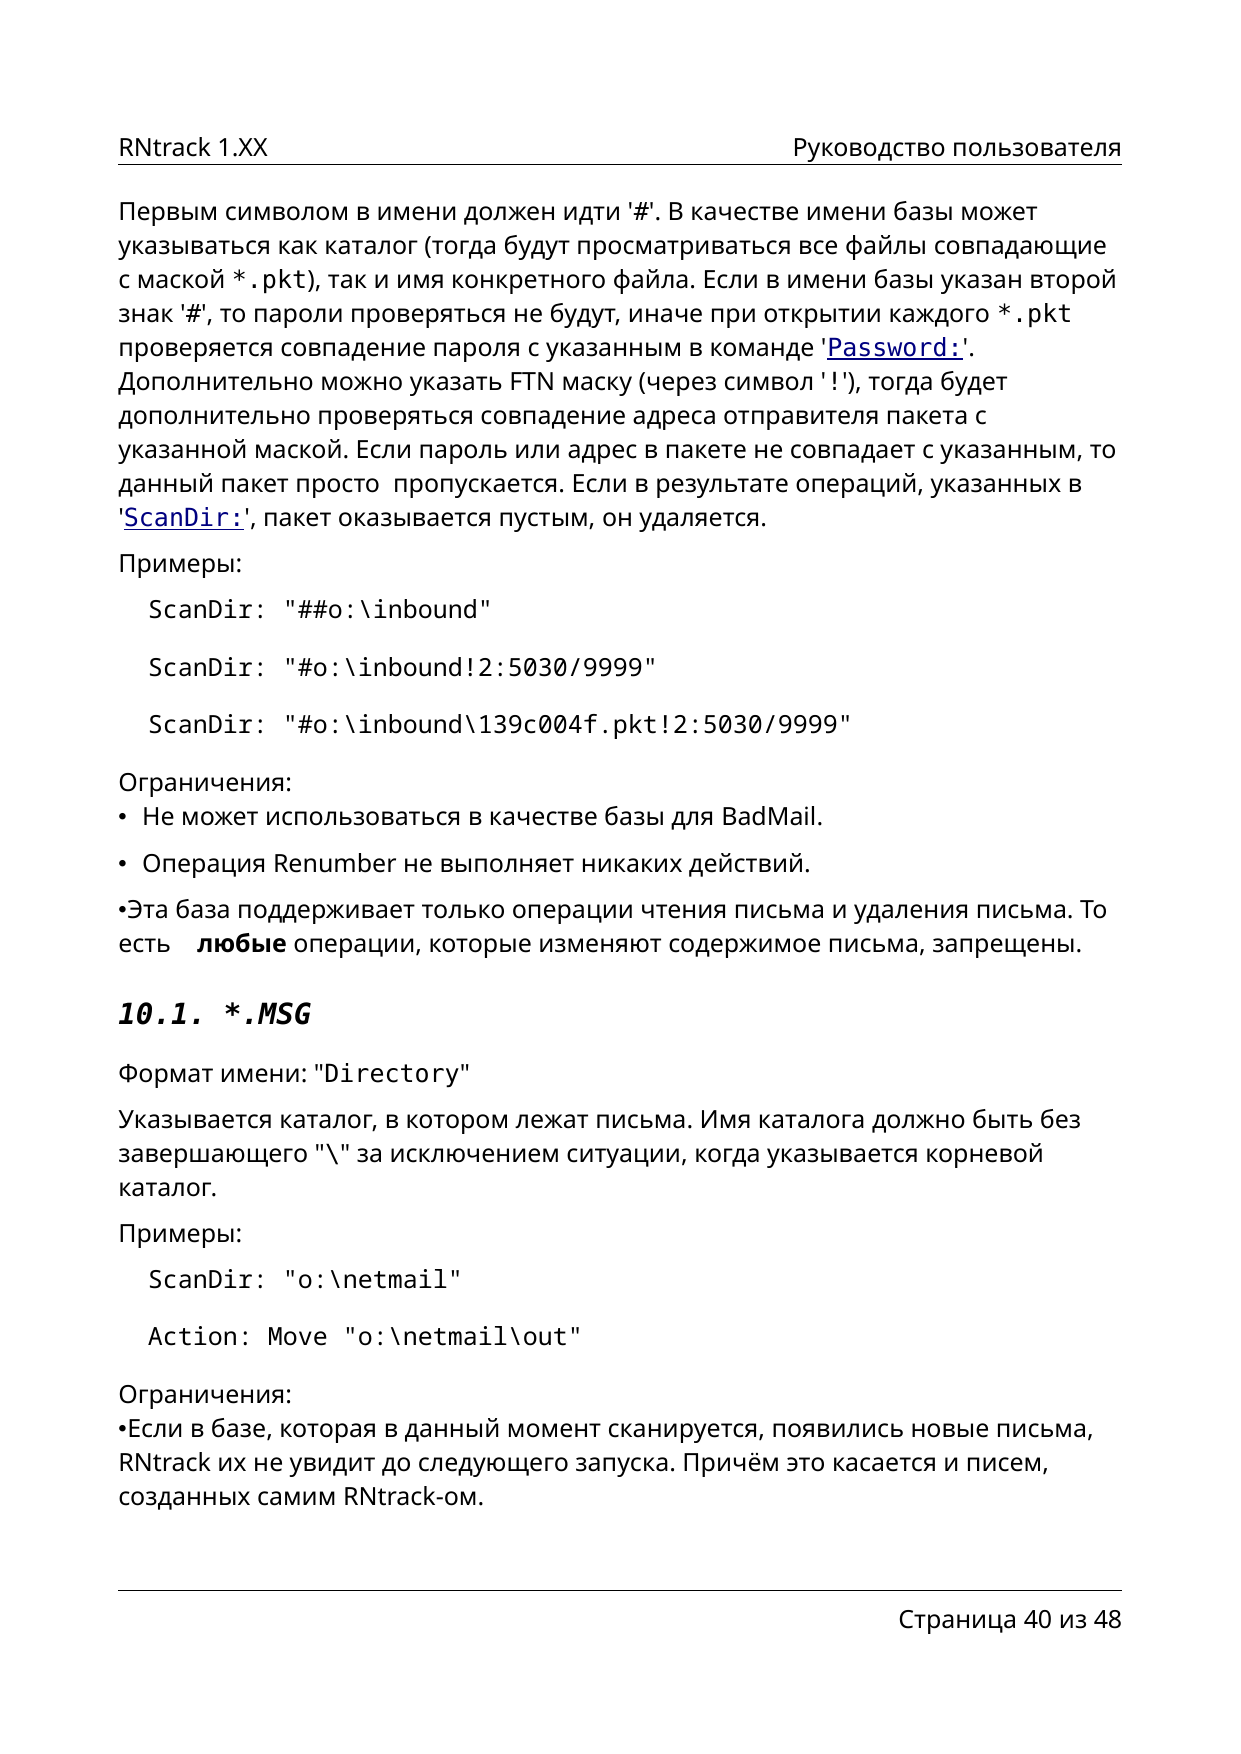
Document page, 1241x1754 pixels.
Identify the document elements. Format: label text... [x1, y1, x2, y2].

subtitle *.MSG [118, 997, 1122, 1031]
text Формат имени: "Directory" [118, 1056, 1122, 1090]
text ScanDir: "#o:\inbound!2:5030/9999" [148, 649, 1063, 683]
text Указывается каталог, в котором лежат письма. Имя каталога должно быть без завершающего "\" за исключением ситуации, когда указывается корневой каталог. [118, 1101, 1122, 1204]
text Ограничения: [118, 1376, 1122, 1411]
text ScanDir: "#o:\inbound\139c004f.pkt!2:5030/9999" [148, 707, 1063, 741]
list Операция Renumber не выполняет никаких действий. [118, 845, 1122, 879]
list Эта база поддерживает только операции чтения письма и удаления письма. То есть любые операции, которые изменяют содержимое письма, запрещены. [118, 892, 1122, 960]
text ScanDir: "o:\netmail" [148, 1261, 1063, 1295]
text ScanDir: "##o:\inbound" [148, 592, 1063, 626]
text Action: Move "o:\netmail\out" [148, 1319, 1063, 1353]
text Ограничения: [118, 764, 1122, 799]
list Не может использоваться в качестве базы для BadMail. [118, 799, 1122, 833]
text Первым символом в имени должен идти '#'. В качестве имени базы может указываться как каталог (тогда будут просматриваться все файлы совпадающие с маской *.pkt), так и имя конкретного файла. Если в имени базы указан второй знак '#', то пароли проверяться не будут, иначе при открытии каждого *.pkt проверяется совпадение пароля с указанным в команде 'Password:'. Дополнительно можно указать FTN маску (через символ '!'), тогда будет дополнительно проверяться совпадение адреса отправителя пакета с указанной маской. Если пароль или адрес в пакете не совпадает с указанным, то данный пакет просто пропускается. Если в результате операций, указанных в 'ScanDir:', пакет оказывается пустым, он удаляется. [118, 193, 1122, 534]
text Примеры: [118, 1215, 1122, 1249]
text Примеры: [118, 546, 1122, 580]
list Если в базе, которая в данный момент сканируется, появились новые письма, RNtrack их не увидит до следующего запуска. Причём это касается и писем, созданных самим RNtrack-ом. [118, 1411, 1122, 1513]
